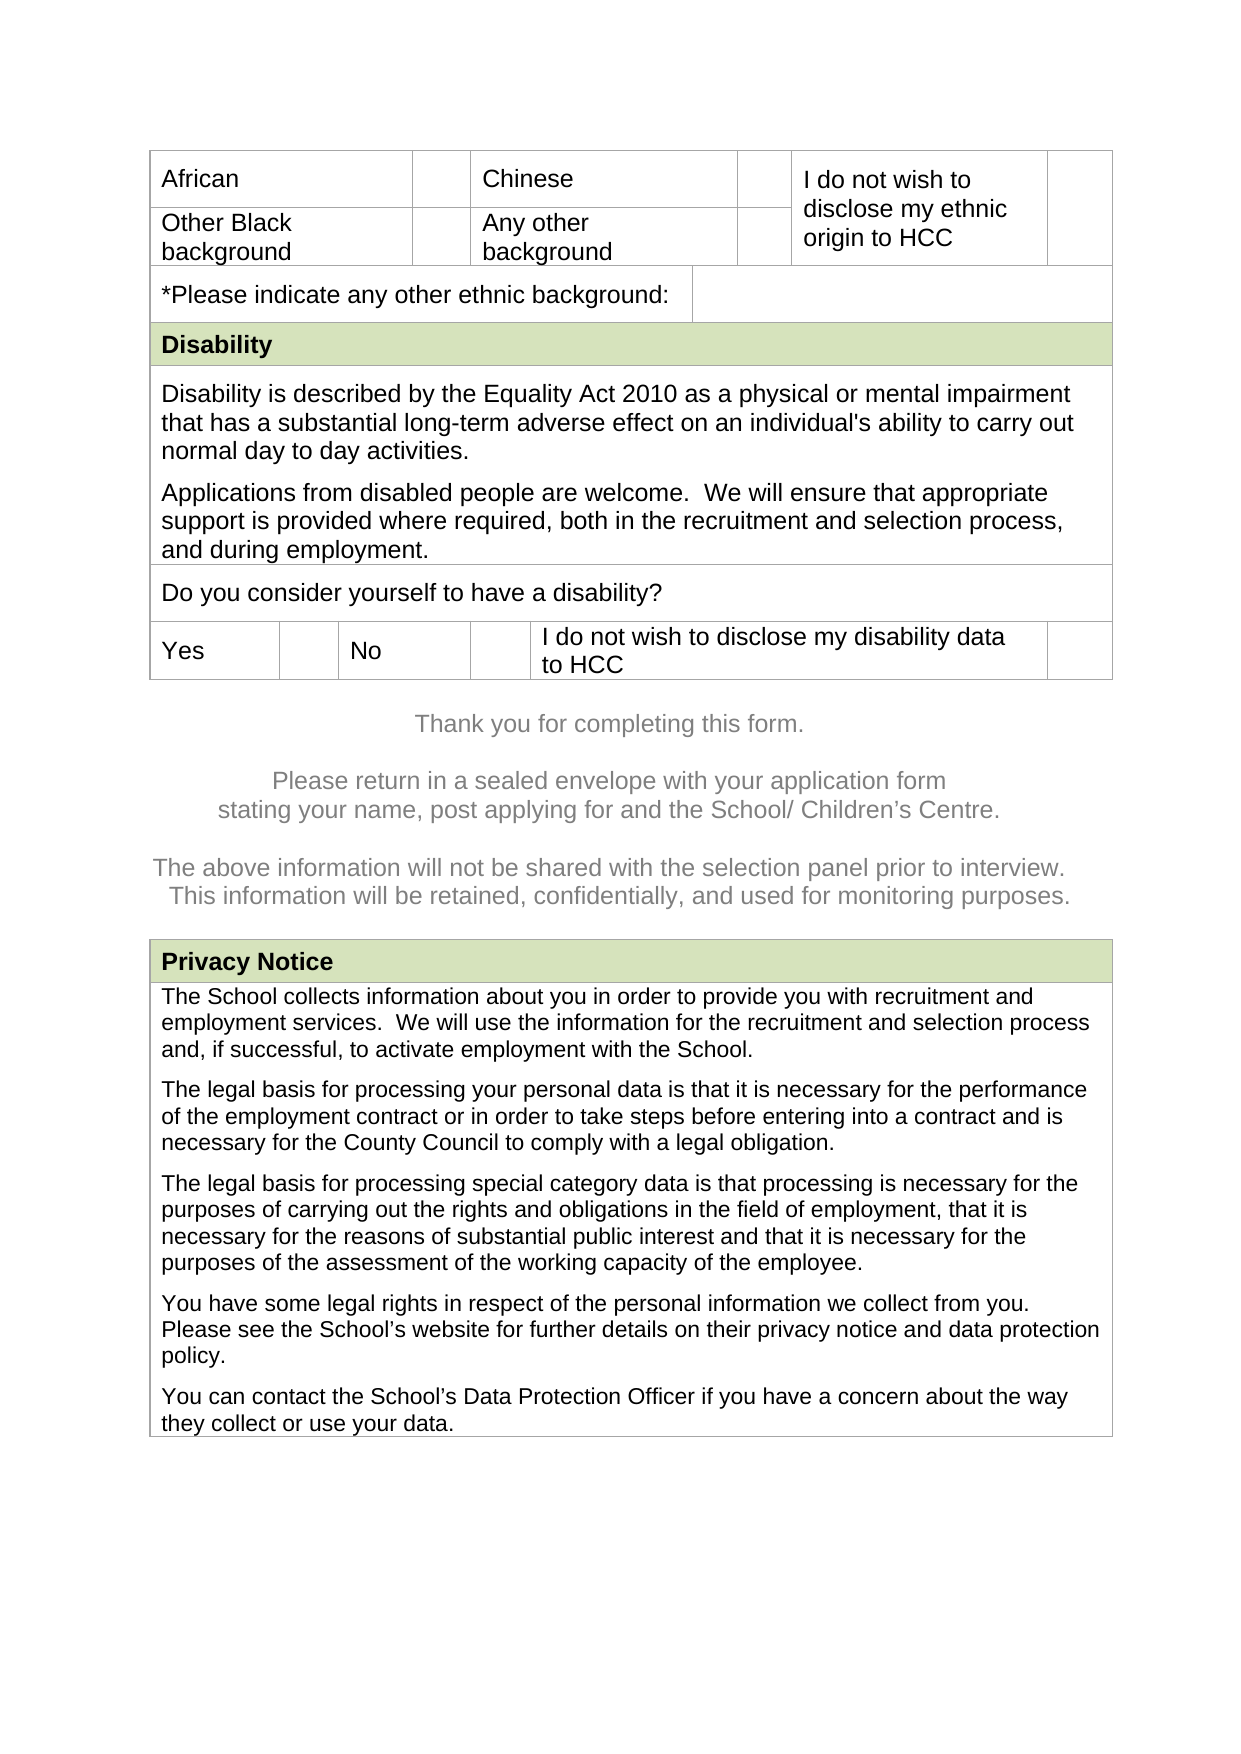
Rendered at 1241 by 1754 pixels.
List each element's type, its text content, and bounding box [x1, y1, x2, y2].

subtitle The above information will not be shared with the selection panel prior to interview. [150, 853, 1069, 881]
table_cell I do not wish to disclose my ethnic origin to HCC [792, 151, 1047, 265]
table_cell Disability is described by the Equality Act 2010 as a physical or mental impairment that has a substantial long-term adverse effect on an individual's ability to carry out normal day to day activities. Applications from disabled people are welcome. We will ensure that appropriate support is provided where required, both in the recruitment and selection process, and during employment. [151, 366, 1112, 564]
table_cell [413, 151, 470, 207]
table_cell No [339, 622, 470, 679]
table_cell [471, 622, 530, 679]
table_cell *Please indicate any other ethnic background: [151, 266, 692, 322]
table_cell [1048, 622, 1112, 679]
table_cell Any other background [471, 208, 737, 265]
table_cell Disability [151, 323, 1112, 365]
subtitle Please return in a sealed envelope with your application form [150, 766, 1069, 795]
table_cell I do not wish to disclose my disability data to HCC [531, 622, 1047, 679]
table_cell [1048, 151, 1112, 265]
table_cell [413, 208, 470, 265]
table_cell [738, 208, 791, 265]
table_cell [693, 266, 1112, 322]
subtitle stating your name, post applying for and the School/ Children’s Centre. [150, 795, 1069, 824]
table_cell African [151, 151, 412, 207]
table_cell [280, 622, 338, 679]
table_cell Chinese [471, 151, 737, 207]
subtitle Thank you for completing this form. [150, 709, 1069, 738]
table_cell Do you consider yourself to have a disability? [151, 565, 1112, 621]
table_cell [738, 151, 791, 207]
text This information will be retained, confidentially, and used for monitoring purposes. [150, 881, 1090, 910]
table_cell The School collects information about you in order to provide you with recruitment and employment services. We will use the information for the recruitment and selection process and, if successful, to activate employment with the School. The legal basis for processing your personal data is that it is necessary for the performance of the employment contract or in order to take steps before entering into a contract and is necessary for the County Council to comply with a legal obligation. The legal basis for processing special category data is that processing is necessary for the purposes of carrying out the rights and obligations in the field of employment, that it is necessary for the reasons of substantial public interest and that it is necessary for the purposes of the assessment of the working capacity of the employee. You have some legal rights in respect of the personal information we collect from you. Please see the School’s website for further details on their privacy notice and data protection policy. You can contact the School’s Data Protection Officer if you have a concern about the way they collect or use your data. [151, 983, 1112, 1436]
table_cell Other Black background [151, 208, 412, 265]
table_header Privacy Notice [151, 940, 1112, 982]
table_cell Yes [151, 622, 279, 679]
